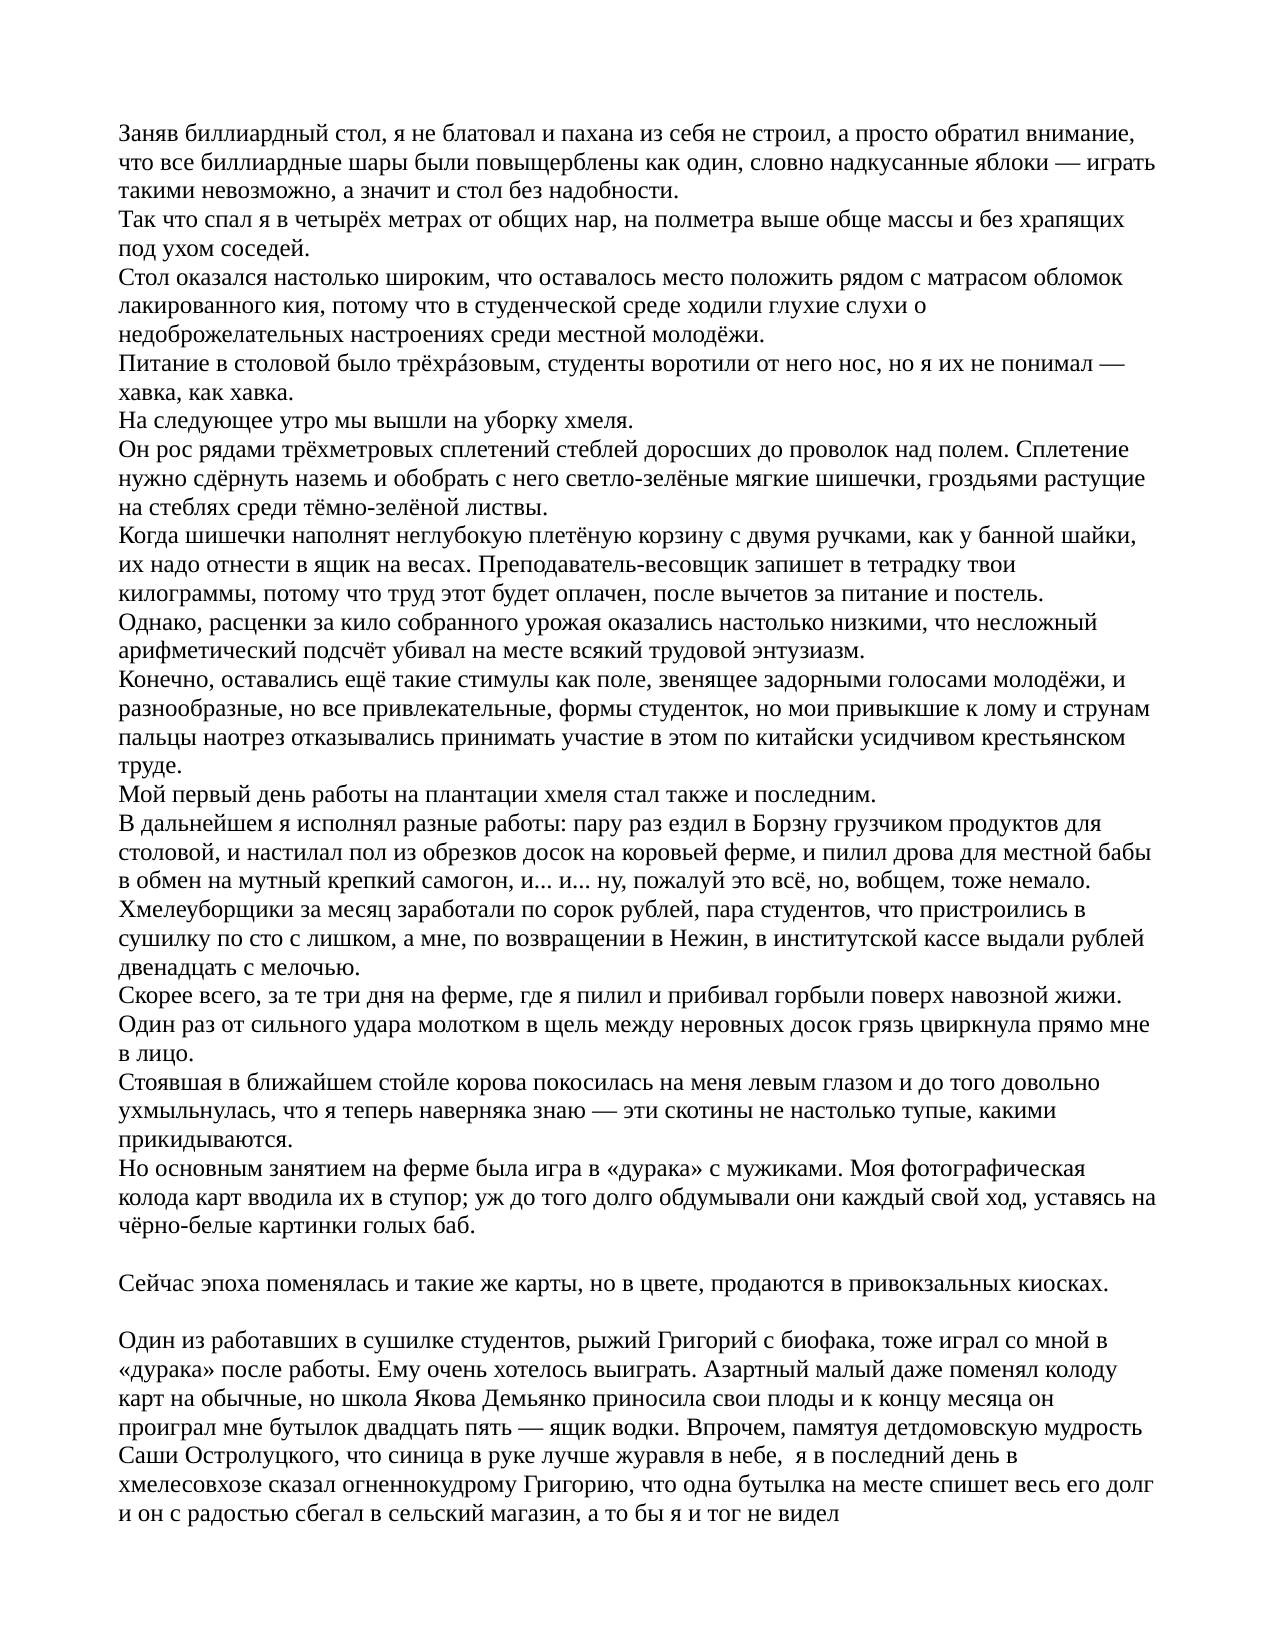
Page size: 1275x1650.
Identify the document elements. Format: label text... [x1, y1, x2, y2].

text Однако, расценки за кило собранного урожая оказались настолько низкими, что несложный арифметический подсчёт убивал на месте всякий трудовой энтузиазм. [118, 607, 1157, 664]
text Когда шишечки наполнят неглубокую плетёную корзину с двумя ручками, как у банной шайки, их надо отнести в ящик на весах. Преподаватель-весовщик запишет в тетрадку твои килограммы, потому что труд этот будет оплачен, после вычетов за питание и постель. [118, 521, 1157, 607]
text На следующее утро мы вышли на уборку хмеля. [118, 406, 1157, 434]
text Но основным занятием на ферме была игра в «дурака» с мужиками. Моя фотографическая колода карт вводила их в ступор; уж до того долго обдумывали они каждый свой ход, уставясь на чёрно-белые картинки голых баб. [118, 1153, 1157, 1239]
text Мой первый день работы на плантации хмеля стал также и последним. [118, 779, 1157, 808]
text Заняв биллиардный стол, я не блатовал и пахана из себя не строил, а просто обратил внимание, что все биллиардные шары были повыщерблены как один, словно надкусанные яблоки — играть такими невозможно, а значит и стол без надобности. [118, 118, 1157, 204]
text В дальнейшем я исполнял разные работы: пару раз ездил в Борзну грузчиком продуктов для столовой, и настилал пол из обрезков досок на коровьей ферме, и пилил дрова для местной бабы в обмен на мутный крепкий самогон, и... и... ну, пожалуй это всё, но, вобщем, тоже немало. [118, 808, 1157, 894]
text Стол оказался настолько широким, что оставалось место положить рядом с матрасом обломок лакированного кия, потому что в студенческой среде ходили глухие слухи о недоброжелательных настроениях среди местной молодёжи. [118, 262, 1157, 348]
text Сейчас эпоха поменялась и такие же карты, но в цвете, продаются в привокзальных киосках. [118, 1268, 1157, 1297]
text Стоявшая в ближайшем стойле корова покосилась на меня левым глазом и до того довольно ухмыльнулась, что я теперь наверняка знаю — эти скотины не настолько тупые, какими прикидываются. [118, 1067, 1157, 1153]
text Хмелеуборщики за месяц заработали по сорок рублей, пара студентов, что пристроились в сушилку по сто с лишком, а мне, по возвращении в Нежин, в институтской кассе выдали рублей двенадцать с мелочью. [118, 894, 1157, 981]
text Так что спал я в четырёх метрах от общих нар, на полметра выше обще массы и без храпящих под ухом соседей. [118, 204, 1157, 262]
text Он рос рядами трёхметровых сплетений стеблей доросших до проволок над полем. Сплетение нужно сдёрнуть наземь и обобрать с него светло-зелёные мягкие шишечки, гроздьями растущие на стеблях среди тёмно-зелёной листвы. [118, 434, 1157, 521]
text Питание в столовой было трёхрáзовым, студенты воротили от него нос, но я их не понимал — хавка, как хавка. [118, 348, 1157, 406]
text Один из работавших в сушилке студентов, рыжий Григорий с биофака, тоже играл со мной в «дурака» после работы. Ему очень хотелось выиграть. Азартный малый даже поменял колоду карт на обычные, но школа Якова Демьянко приносила свои плоды и к концу месяца он проиграл мне бутылок двадцать пять — ящик водки. Впрочем, памятуя детдомовскую мудрость Саши Остролуцкого, что синица в руке лучше журавля в небе, я в последний день в хмелесовхозе сказал огненнокудрому Григорию, что одна бутылка на месте спишет весь его долг и он с радостью сбегал в сельский магазин, а то бы я и тог не видел [118, 1326, 1157, 1527]
text Скорее всего, за те три дня на ферме, где я пилил и прибивал горбыли поверх навозной жижи. Один раз от сильного удара молотком в щель между неровных досок грязь цвиркнула прямо мне в лицо. [118, 981, 1157, 1067]
text Конечно, оставались ещё такие стимулы как поле, звенящее задорными голосами молодёжи, и разнообразные, но все привлекательные, формы студенток, но мои привыкшие к лому и струнам пальцы наотрез отказывались принимать участие в этом по китайски усидчивом крестьянском труде. [118, 664, 1157, 779]
